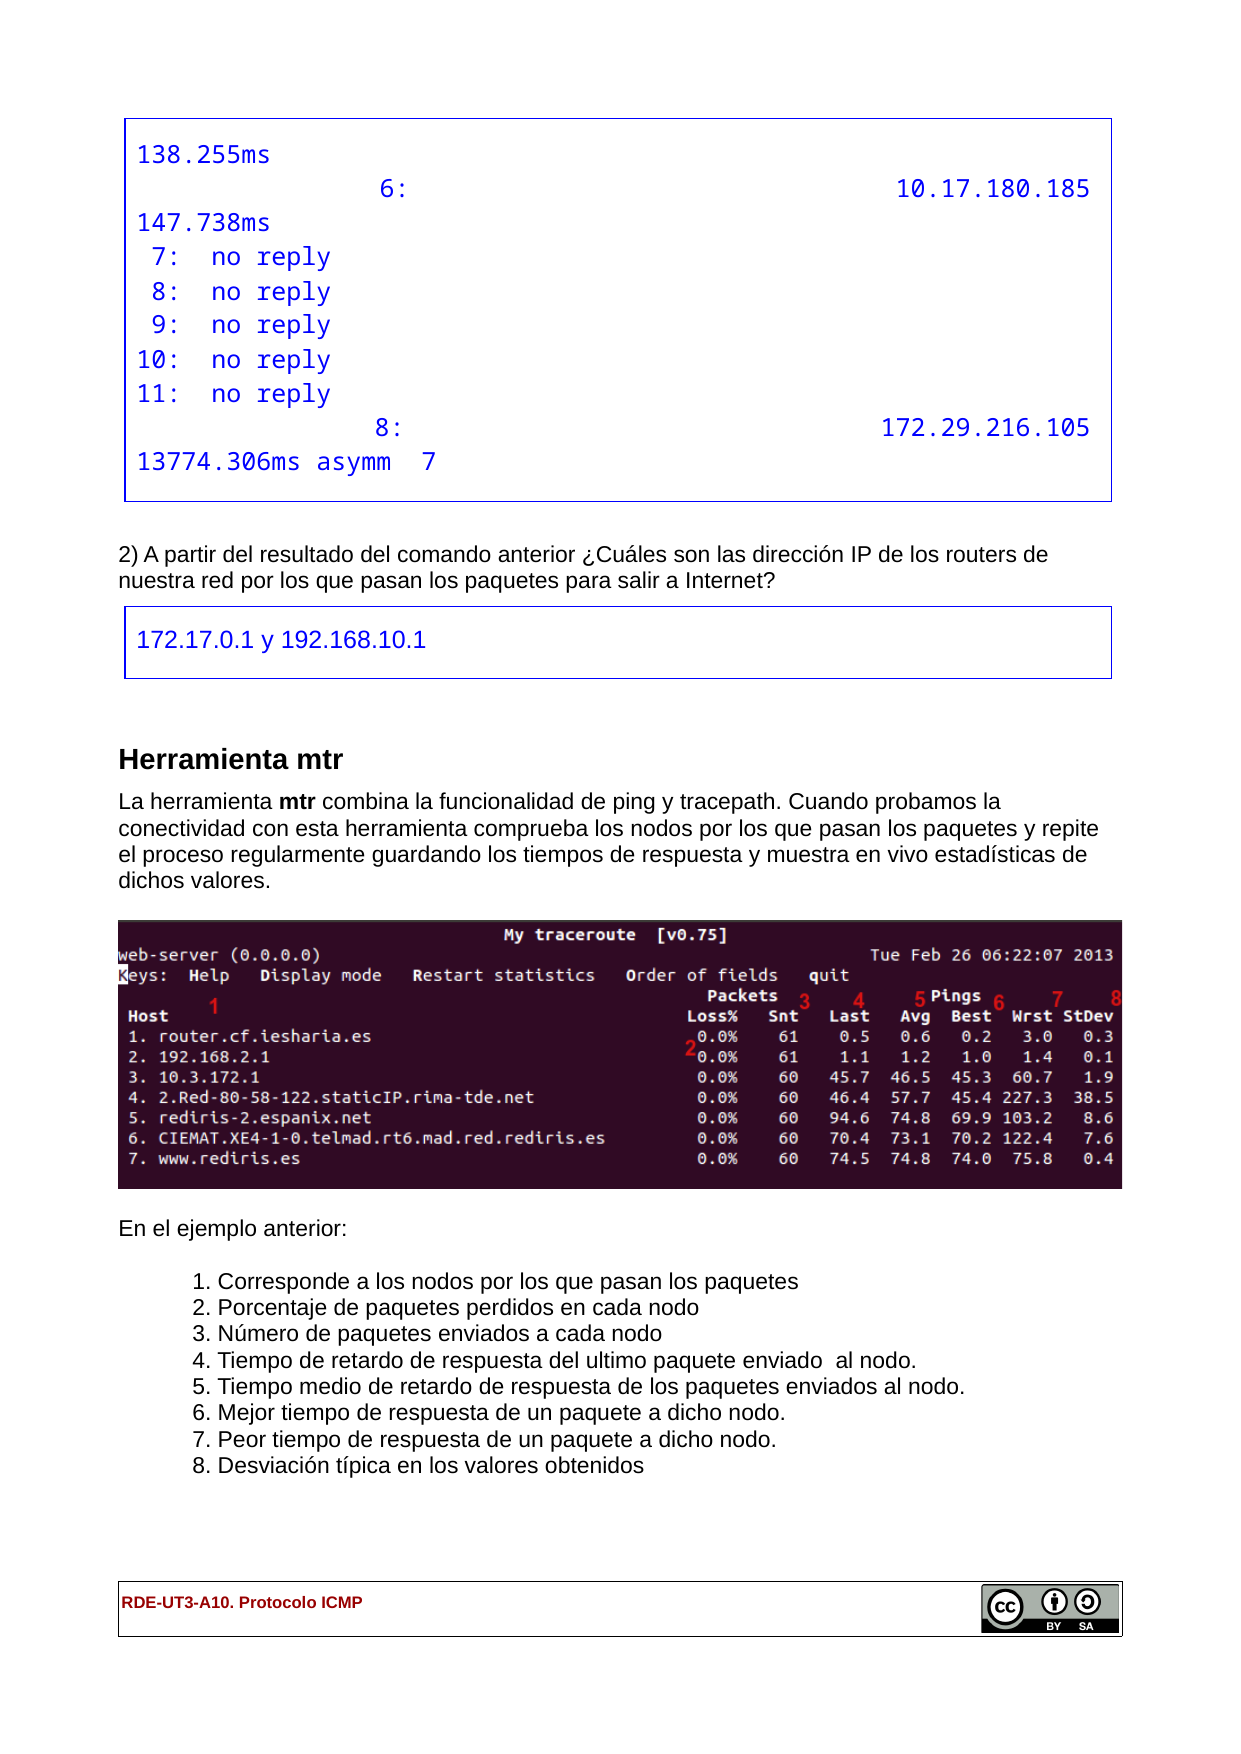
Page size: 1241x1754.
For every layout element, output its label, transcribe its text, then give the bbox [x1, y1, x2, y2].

text 1. Corresponde a los nodos por los que pasan los paquetes [192, 1268, 1122, 1294]
text 3. Número de paquetes enviados a cada nodo [192, 1320, 1122, 1347]
text 2) A partir del resultado del comando anterior ¿Cuáles son las dirección IP de los routers de nuestra red por los que pasan los paquetes para salir a Internet? [118, 541, 1122, 594]
text 5. Tiempo medio de retardo de respuesta de los paquetes enviados al nodo. [192, 1373, 1122, 1399]
text 8. Desviación típica en los valores obtenidos [192, 1452, 1122, 1478]
subtitle Herramienta mtr [118, 742, 1122, 776]
text En el ejemplo anterior: [118, 1215, 1122, 1241]
table_header 172.17.0.1 y 192.168.10.1 [126, 607, 1111, 677]
text 4. Tiempo de retardo de respuesta del ultimo paquete enviado al nodo. [192, 1347, 1122, 1373]
picture [118, 920, 1123, 1189]
picture [981, 1584, 1119, 1633]
text 6. Mejor tiempo de respuesta de un paquete a dicho nodo. [192, 1399, 1122, 1426]
table_header 138.255ms 6: 10.17.180.185 147.738ms 7: no reply 8: no reply 9: no reply 10: no reply 11: no reply 8: 172.29.216.105 13774.306ms asymm 7 [126, 119, 1111, 501]
text 2. Porcentaje de paquetes perdidos en cada nodo [192, 1294, 1122, 1320]
text 7. Peor tiempo de respuesta de un paquete a dicho nodo. [192, 1426, 1122, 1452]
text La herramienta mtr combina la funcionalidad de ping y tracepath. Cuando probamos la conectividad con esta herramienta comprueba los nodos por los que pasan los paquetes y repite el proceso regularmente guardando los tiempos de respuesta y muestra en vivo estadísticas de dichos valores. [118, 788, 1122, 894]
